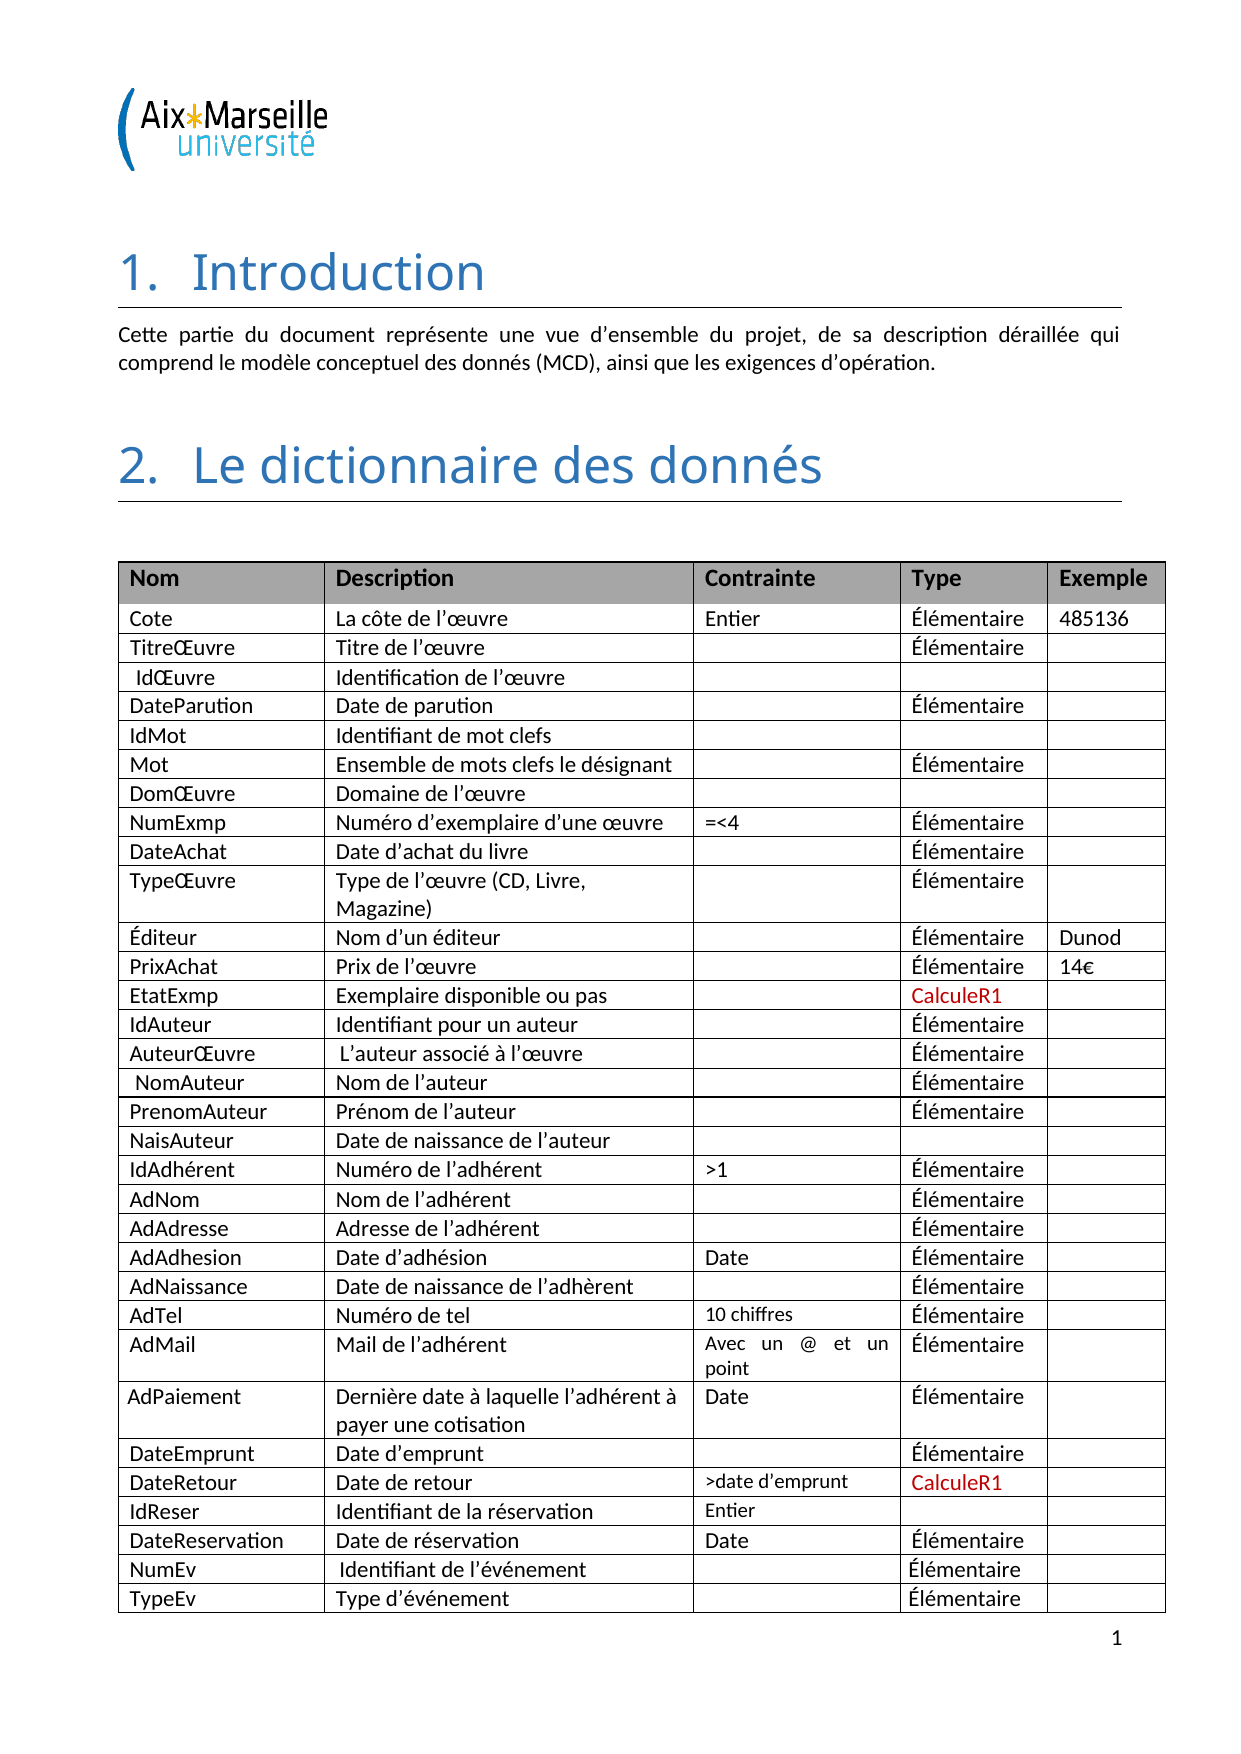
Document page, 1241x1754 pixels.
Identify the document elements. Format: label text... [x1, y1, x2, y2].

table_cell DateAchat [119, 837, 324, 865]
table_cell [1048, 1301, 1165, 1329]
table_cell DateRetour [119, 1468, 324, 1496]
table_cell [694, 1584, 900, 1612]
table_cell Élémentaire [901, 1330, 1047, 1381]
table_cell Numéro d’exemplaire d’une œuvre [325, 808, 693, 836]
table_cell >1 [694, 1156, 900, 1184]
table_cell [694, 1069, 900, 1096]
table_cell [694, 1439, 900, 1467]
table_cell TypeŒuvre [119, 866, 324, 922]
table_cell Élémentaire [901, 1439, 1047, 1467]
table_cell Date de naissance de l’adhèrent [325, 1272, 693, 1300]
table_cell 485136 [1048, 605, 1165, 632]
table_cell Élémentaire [901, 952, 1047, 980]
table_cell DateEmprunt [119, 1439, 324, 1467]
table_cell [901, 1497, 1047, 1525]
table_cell Date [694, 1382, 900, 1438]
table_cell Cote [119, 605, 324, 632]
table_cell DomŒuvre [119, 779, 324, 807]
table_cell [1048, 1382, 1165, 1438]
table_cell [1048, 1468, 1165, 1496]
table_cell TypeEv [119, 1584, 324, 1612]
table_cell Prénom de l’auteur [325, 1098, 693, 1126]
table_cell Dunod [1048, 923, 1165, 951]
table_cell AdAdhesion [119, 1243, 324, 1271]
table_cell [694, 663, 900, 691]
table_cell Domaine de l’œuvre [325, 779, 693, 807]
table_cell IdReser [119, 1497, 324, 1525]
table_cell Type d’événement [325, 1584, 693, 1612]
table_header Exemple [1048, 563, 1165, 604]
table_cell EtatExmp [119, 981, 324, 1009]
table_cell Numéro de l’adhérent [325, 1156, 693, 1184]
table_cell [901, 779, 1047, 807]
table_cell Exemplaire disponible ou pas [325, 981, 693, 1009]
table_cell Élémentaire [901, 692, 1047, 720]
table_cell Date de naissance de l’auteur [325, 1127, 693, 1154]
table_cell [694, 692, 900, 720]
table_cell [1048, 779, 1165, 807]
table_cell Nom de l’adhérent [325, 1185, 693, 1213]
table_cell [1048, 837, 1165, 865]
table_cell Élémentaire [901, 605, 1047, 632]
table_cell DateParution [119, 692, 324, 720]
table_cell AdMail [119, 1330, 324, 1381]
table_cell [1048, 1272, 1165, 1300]
table_cell [1048, 1243, 1165, 1271]
table_cell Avec un @ et un point [694, 1330, 900, 1381]
table_cell [1048, 692, 1165, 720]
table_cell 14€ [1048, 952, 1165, 980]
table_cell [694, 634, 900, 662]
table_cell Date d’emprunt [325, 1439, 693, 1467]
table_cell Identifiant de l’événement [325, 1555, 693, 1583]
table_cell NumEv [119, 1555, 324, 1583]
table_cell [1048, 1214, 1165, 1242]
table_cell [901, 663, 1047, 691]
table_cell IdMot [119, 721, 324, 749]
table_cell [1048, 1185, 1165, 1213]
table_cell [694, 1098, 900, 1126]
table_cell AdNom [119, 1185, 324, 1213]
table_cell Date d’adhésion [325, 1243, 693, 1271]
table_cell [1048, 721, 1165, 749]
table_cell [901, 721, 1047, 749]
table_cell [1048, 750, 1165, 778]
table_cell Élémentaire [901, 923, 1047, 951]
table_cell [694, 750, 900, 778]
table_cell CalculeR1 [901, 1468, 1047, 1496]
table_cell TitreŒuvre [119, 634, 324, 662]
table_cell Élémentaire [901, 808, 1047, 836]
table_cell Éditeur [119, 923, 324, 951]
table_cell [1048, 808, 1165, 836]
table_cell [1048, 1555, 1165, 1583]
table_cell [1048, 866, 1165, 922]
table_header Contrainte [694, 563, 900, 604]
table_cell Entier [694, 605, 900, 632]
table_cell Nom d’un éditeur [325, 923, 693, 951]
table_cell Identifiant pour un auteur [325, 1010, 693, 1038]
table_cell Numéro de tel [325, 1301, 693, 1329]
text Cette partie du document représente une vue d’ensemble du projet, de sa description déraillée qui comprend le modèle conceptuel des donnés (MCD), ainsi que les exigences d’opération. [118, 320, 1122, 376]
table_cell [1048, 1497, 1165, 1525]
table_cell Identification de l’œuvre [325, 663, 693, 691]
table_cell [694, 721, 900, 749]
table_cell [1048, 1010, 1165, 1038]
table_cell [694, 981, 900, 1009]
table_cell Date de retour [325, 1468, 693, 1496]
table_cell L’auteur associé à l’œuvre [325, 1039, 693, 1067]
table_cell NomAuteur [119, 1069, 324, 1096]
table_cell Date [694, 1243, 900, 1271]
table_cell [1048, 1069, 1165, 1096]
table_cell [694, 837, 900, 865]
table_cell Élémentaire [901, 1156, 1047, 1184]
table_cell Élémentaire [901, 866, 1047, 922]
table_cell Élémentaire [901, 634, 1047, 662]
table_cell [694, 1214, 900, 1242]
table_cell Élémentaire [901, 1584, 1047, 1612]
table_cell Élémentaire [901, 837, 1047, 865]
table_cell Nom de l’auteur [325, 1069, 693, 1096]
table_header Nom [119, 563, 324, 604]
table_cell >date d’emprunt [694, 1468, 900, 1496]
table_cell Ensemble de mots clefs le désignant [325, 750, 693, 778]
table_cell Date [694, 1526, 900, 1554]
table_cell IdAdhérent [119, 1156, 324, 1184]
table_cell Élémentaire [901, 750, 1047, 778]
table_header Description [325, 563, 693, 604]
table_cell Élémentaire [901, 1382, 1047, 1438]
table_cell [1048, 1439, 1165, 1467]
table_cell Date de réservation [325, 1526, 693, 1554]
table_cell [1048, 1584, 1165, 1612]
table_cell Date de parution [325, 692, 693, 720]
table_cell Date d’achat du livre [325, 837, 693, 865]
table_cell Mot [119, 750, 324, 778]
subtitle Le dictionnaire des donnés [118, 431, 1122, 501]
table_cell Prix de l’œuvre [325, 952, 693, 980]
table_cell DateReservation [119, 1526, 324, 1554]
table_cell Élémentaire [901, 1214, 1047, 1242]
table_cell Dernière date à laquelle l’adhérent à payer une cotisation [325, 1382, 693, 1438]
table_cell [694, 1127, 900, 1154]
table_cell NaisAuteur [119, 1127, 324, 1154]
table_cell [1048, 1098, 1165, 1126]
table_cell Élémentaire [901, 1185, 1047, 1213]
table_cell AdTel [119, 1301, 324, 1329]
table_cell Élémentaire [901, 1039, 1047, 1067]
table_cell Élémentaire [901, 1069, 1047, 1096]
table_cell CalculeR1 [901, 981, 1047, 1009]
table_cell Élémentaire [901, 1098, 1047, 1126]
table_cell [694, 1185, 900, 1213]
table_cell Adresse de l’adhérent [325, 1214, 693, 1242]
table_cell AdPaiement [119, 1382, 324, 1438]
table_cell [1048, 663, 1165, 691]
table_cell PrenomAuteur [119, 1098, 324, 1126]
table_cell [1048, 1330, 1165, 1381]
table_cell Élémentaire [901, 1555, 1047, 1583]
table_cell [694, 866, 900, 922]
table_cell Identifiant de la réservation [325, 1497, 693, 1525]
table_cell NumExmp [119, 808, 324, 836]
table_cell [901, 1127, 1047, 1154]
table_cell Élémentaire [901, 1243, 1047, 1271]
table_cell Élémentaire [901, 1526, 1047, 1554]
table_cell [694, 1039, 900, 1067]
table_cell 10 chiffres [694, 1301, 900, 1329]
table_cell AdAdresse [119, 1214, 324, 1242]
table_header Type [901, 563, 1047, 604]
table_cell [1048, 1127, 1165, 1154]
table_cell Entier [694, 1497, 900, 1525]
table_cell [694, 952, 900, 980]
table_cell [1048, 1526, 1165, 1554]
table_cell [694, 779, 900, 807]
table_cell La côte de l’œuvre [325, 605, 693, 632]
table_cell [1048, 1039, 1165, 1067]
table_cell Mail de l’adhérent [325, 1330, 693, 1381]
table_cell Type de l’œuvre (CD, Livre, Magazine) [325, 866, 693, 922]
table_cell [1048, 981, 1165, 1009]
table_cell [694, 923, 900, 951]
table_cell Identifiant de mot clefs [325, 721, 693, 749]
table_cell Élémentaire [901, 1301, 1047, 1329]
table_cell =<4 [694, 808, 900, 836]
table_cell AdNaissance [119, 1272, 324, 1300]
table_cell IdŒuvre [119, 663, 324, 691]
table_cell [694, 1272, 900, 1300]
table_cell Titre de l’œuvre [325, 634, 693, 662]
table_cell PrixAchat [119, 952, 324, 980]
table_cell Élémentaire [901, 1272, 1047, 1300]
table_cell IdAuteur [119, 1010, 324, 1038]
table_cell AuteurŒuvre [119, 1039, 324, 1067]
table_cell Élémentaire [901, 1010, 1047, 1038]
table_cell [694, 1010, 900, 1038]
table_cell [1048, 634, 1165, 662]
subtitle Introduction [118, 237, 1122, 307]
table_cell [694, 1555, 900, 1583]
table_cell [1048, 1156, 1165, 1184]
